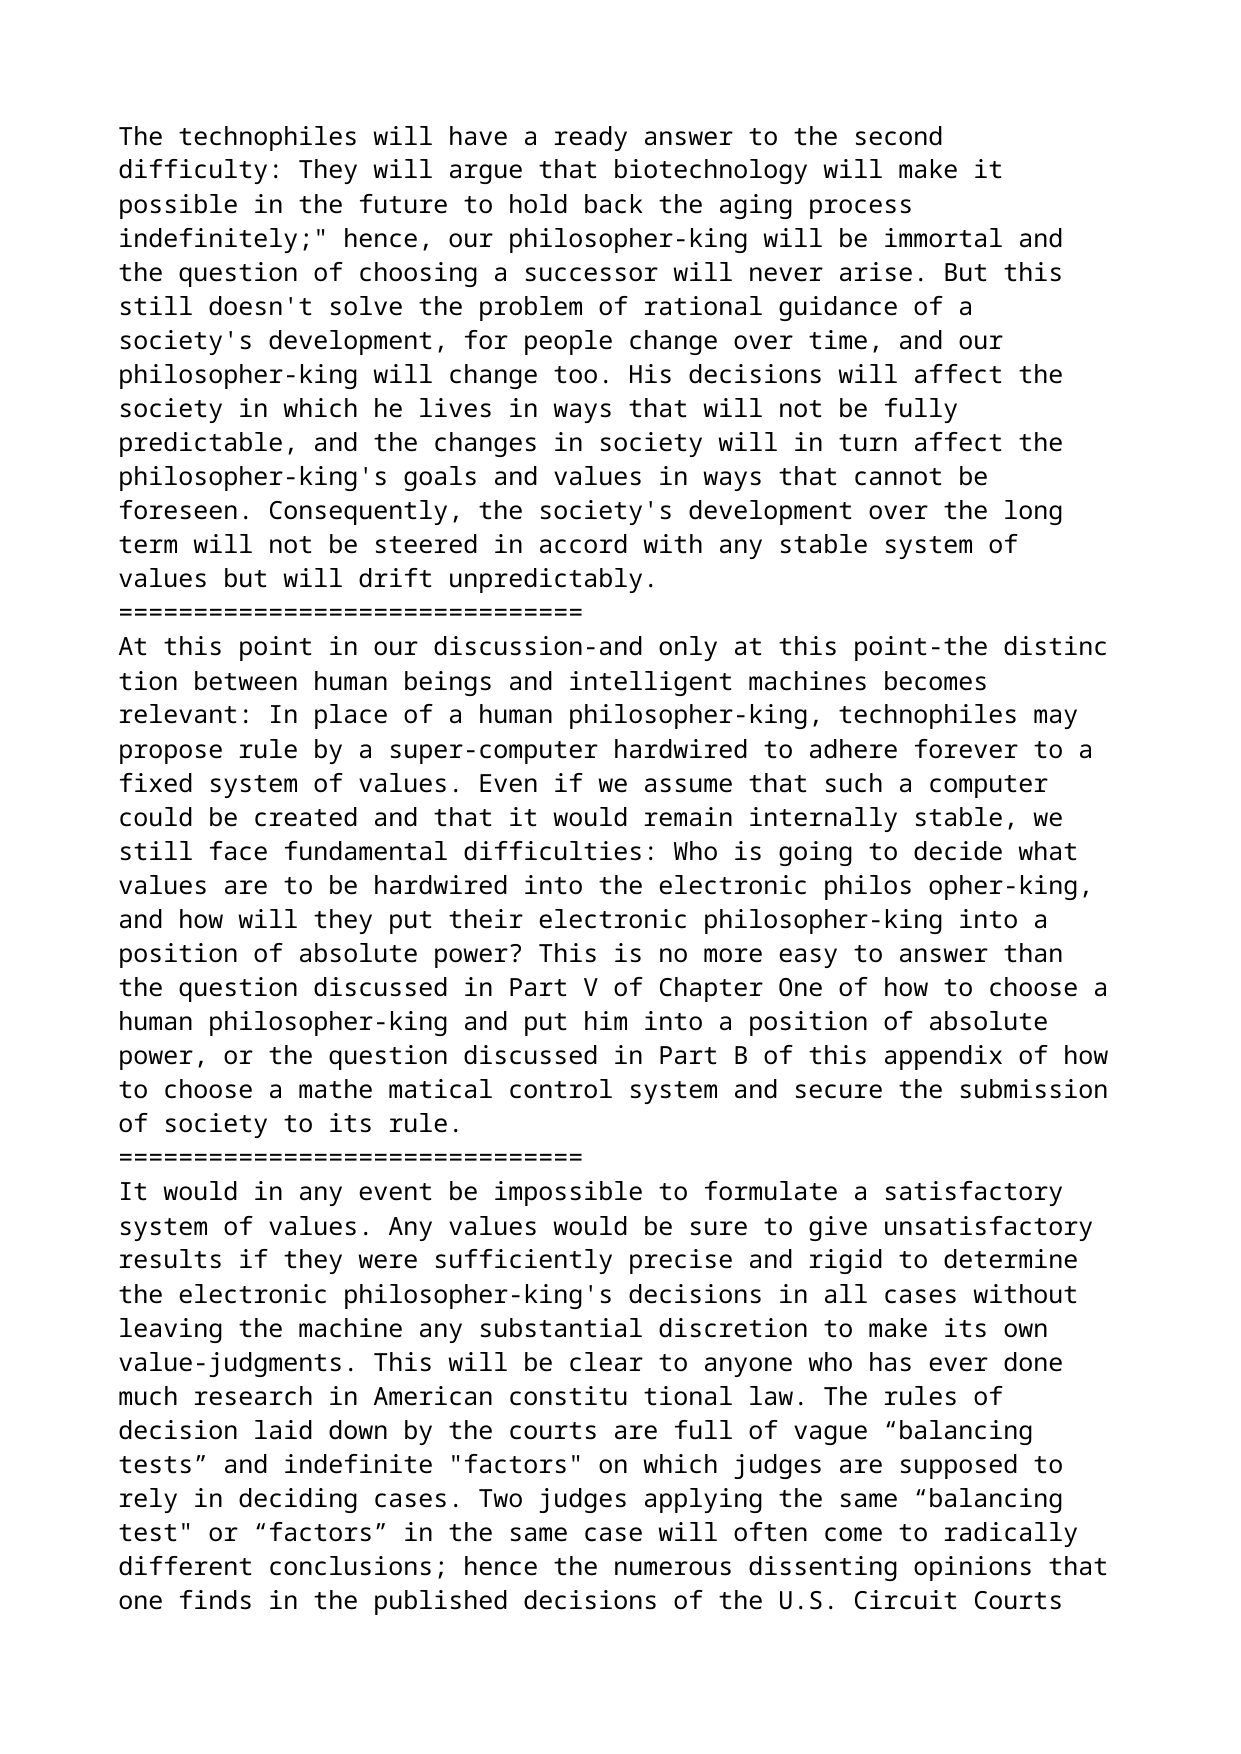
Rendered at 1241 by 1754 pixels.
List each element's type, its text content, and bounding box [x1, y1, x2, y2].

text =============================== [118, 595, 1122, 629]
text The technophiles will have a ready answer to the second difficulty: They will argue that biotechnology will make it possible in the future to hold back the aging process indefinitely;" hence, our philosopher-king will be immortal and the question of choosing a successor will never arise. But this still doesn't solve the problem of rational guidance of a society's development, for people change over time, and our philosopher-king will change too. His decisions will affect the society in which he lives in ways that will not be fully predictable, and the changes in society will in turn affect the philosopher-king's goals and values in ways that cannot be foreseen. Consequently, the society's development over the long term will not be steered in accord with any stable system of values but will drift unpredictably. [118, 118, 1122, 595]
text It would in any event be impossible to formulate a satisfactory system of values. Any values would be sure to give unsatisfactory results if they were sufficiently precise and rigid to determine the electronic philosopher-king's decisions in all cases without leaving the machine any substantial discretion to make its own value-judgments. This will be clear to anyone who has ever done much research in American constitu tional law. The rules of decision laid down by the courts are full of vague “balancing tests” and indefinite "factors" on which judges are supposed to rely in deciding cases. Two judges applying the same “balancing test" or “factors” in the same case will often come to radically different conclusions; hence the numerous dissenting opinions that one finds in the published decisions of the U.S. Circuit Courts [118, 1174, 1122, 1617]
text At this point in our discussion-and only at this point-the distinc tion between human beings and intelligent machines becomes relevant: In place of a human philosopher-king, technophiles may propose rule by a super-computer hardwired to adhere forever to a fixed system of values. Even if we assume that such a computer could be created and that it would remain internally stable, we still face fundamental difficulties: Who is going to decide what values are to be hardwired into the electronic philos opher-king, and how will they put their electronic philosopher-king into a position of absolute power? This is no more easy to answer than the question discussed in Part V of Chapter One of how to choose a human philosopher-king and put him into a position of absolute power, or the question discussed in Part B of this appendix of how to choose a mathe matical control system and secure the submission of society to its rule. [118, 629, 1122, 1140]
text =============================== [118, 1140, 1122, 1174]
